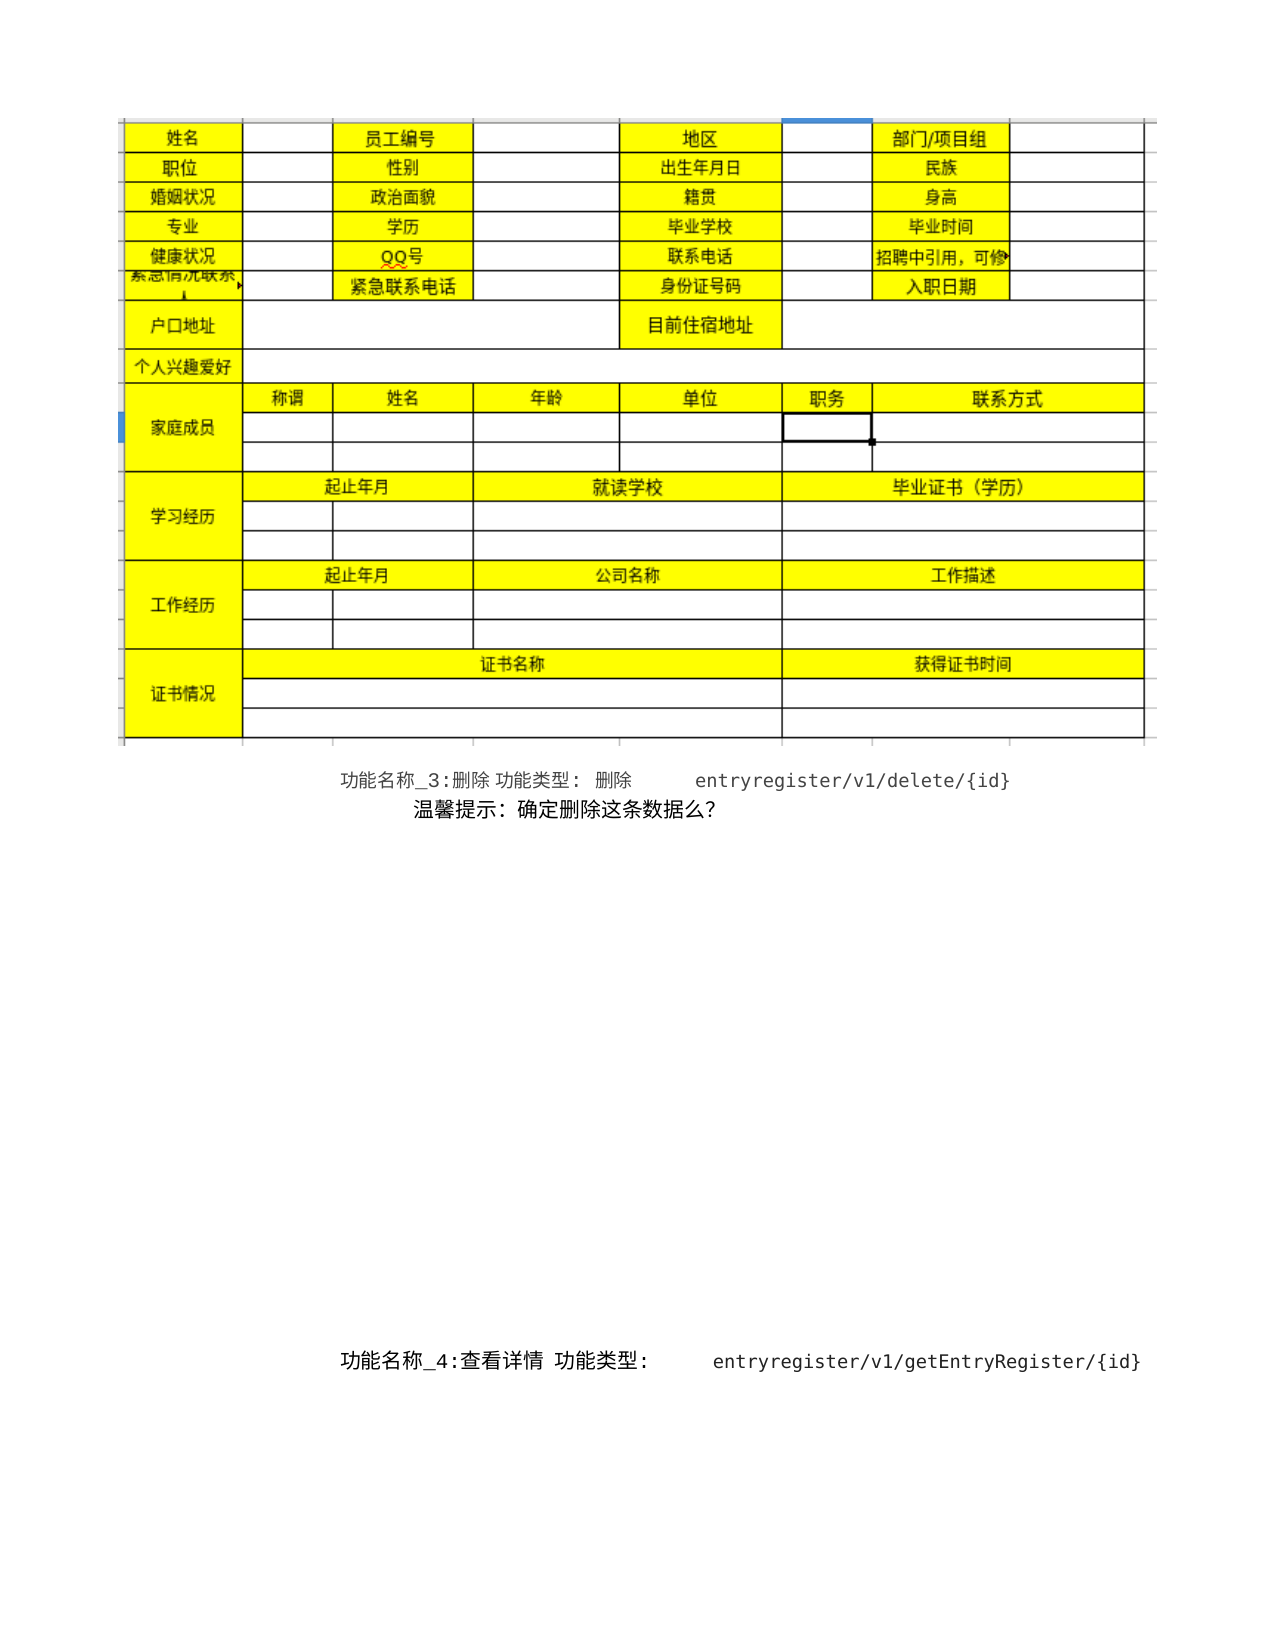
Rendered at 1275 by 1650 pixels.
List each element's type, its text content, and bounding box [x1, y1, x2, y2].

text 温馨提示：确定删除这条数据么？ [118, 793, 1157, 824]
picture [118, 118, 1157, 746]
text 功能名称_4:查看详情 功能类型: entryregister/v1/getEntryRegister/{id} [118, 1344, 1157, 1374]
text 功能名称_3:删除 功能类型: 删除 entryregister/v1/delete/{id} [118, 770, 1157, 793]
